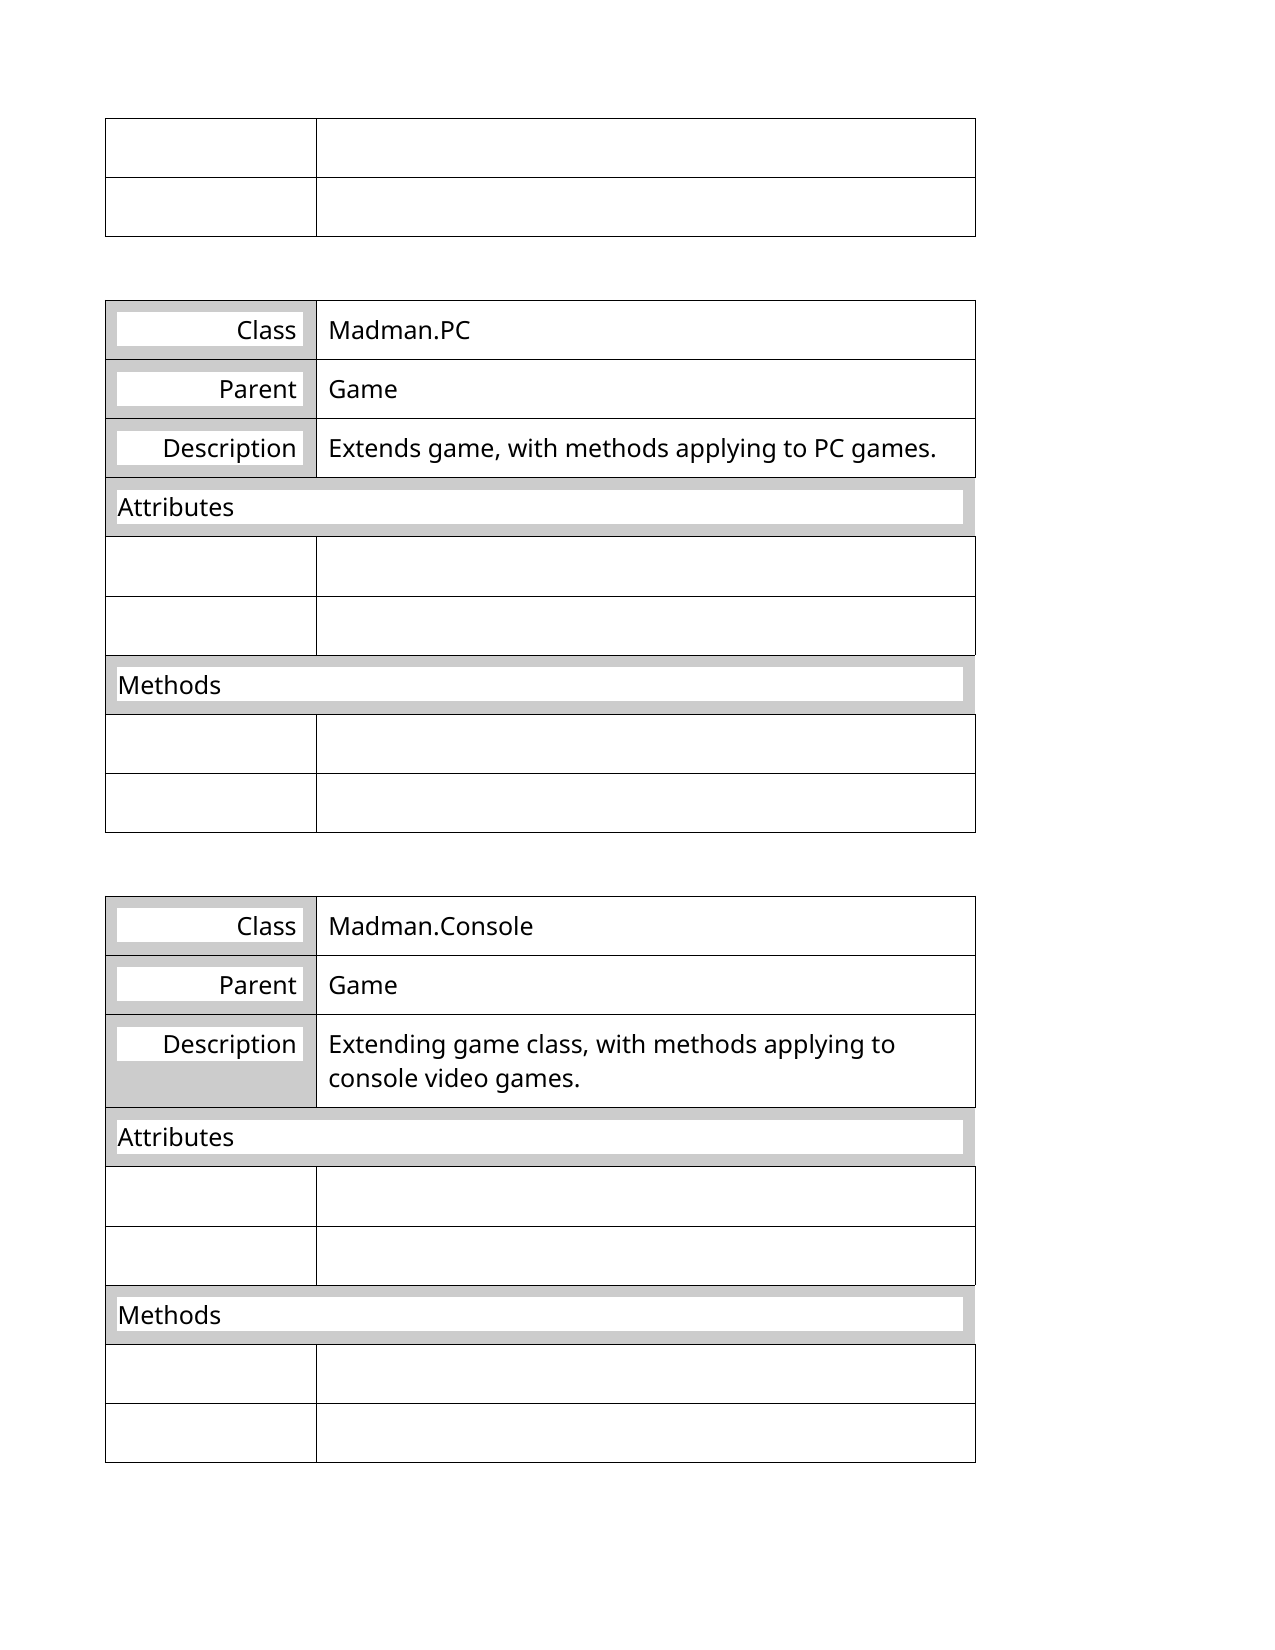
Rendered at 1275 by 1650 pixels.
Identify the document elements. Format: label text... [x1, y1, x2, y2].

table_cell [106, 537, 316, 596]
table_cell Extending game class, with methods applying to console video games. [317, 1015, 975, 1107]
table_header Class [106, 301, 316, 359]
table_cell Description [106, 1015, 316, 1107]
table_cell Description [106, 419, 316, 477]
table_cell [317, 1345, 975, 1403]
table_cell [106, 1345, 316, 1403]
table_cell Methods [106, 1286, 975, 1344]
table_header Madman.Console [317, 897, 975, 955]
table_cell [106, 119, 316, 177]
table_cell [106, 597, 316, 655]
table_cell Attributes [106, 1108, 975, 1166]
table_header Madman.PC [317, 301, 975, 359]
table_cell [317, 597, 975, 655]
table_cell [317, 1404, 975, 1462]
table_cell Game [317, 360, 975, 418]
table_cell [317, 1227, 975, 1285]
table_cell [106, 715, 316, 773]
table_cell Game [317, 956, 975, 1014]
table_cell [317, 774, 975, 832]
table_cell Attributes [106, 478, 975, 536]
table_header Class [106, 897, 316, 955]
table_cell [317, 1167, 975, 1226]
table_cell Parent [106, 956, 316, 1014]
table_cell [106, 1167, 316, 1226]
table_cell [106, 178, 316, 236]
table_cell Methods [106, 656, 975, 714]
table_cell Parent [106, 360, 316, 418]
table_cell [317, 537, 975, 596]
table_cell Extends game, with methods applying to PC games. [317, 419, 975, 477]
table_cell [317, 178, 975, 236]
table_cell [317, 119, 975, 177]
table_cell [106, 774, 316, 832]
table_cell [317, 715, 975, 773]
table_cell [106, 1404, 316, 1462]
table_cell [106, 1227, 316, 1285]
